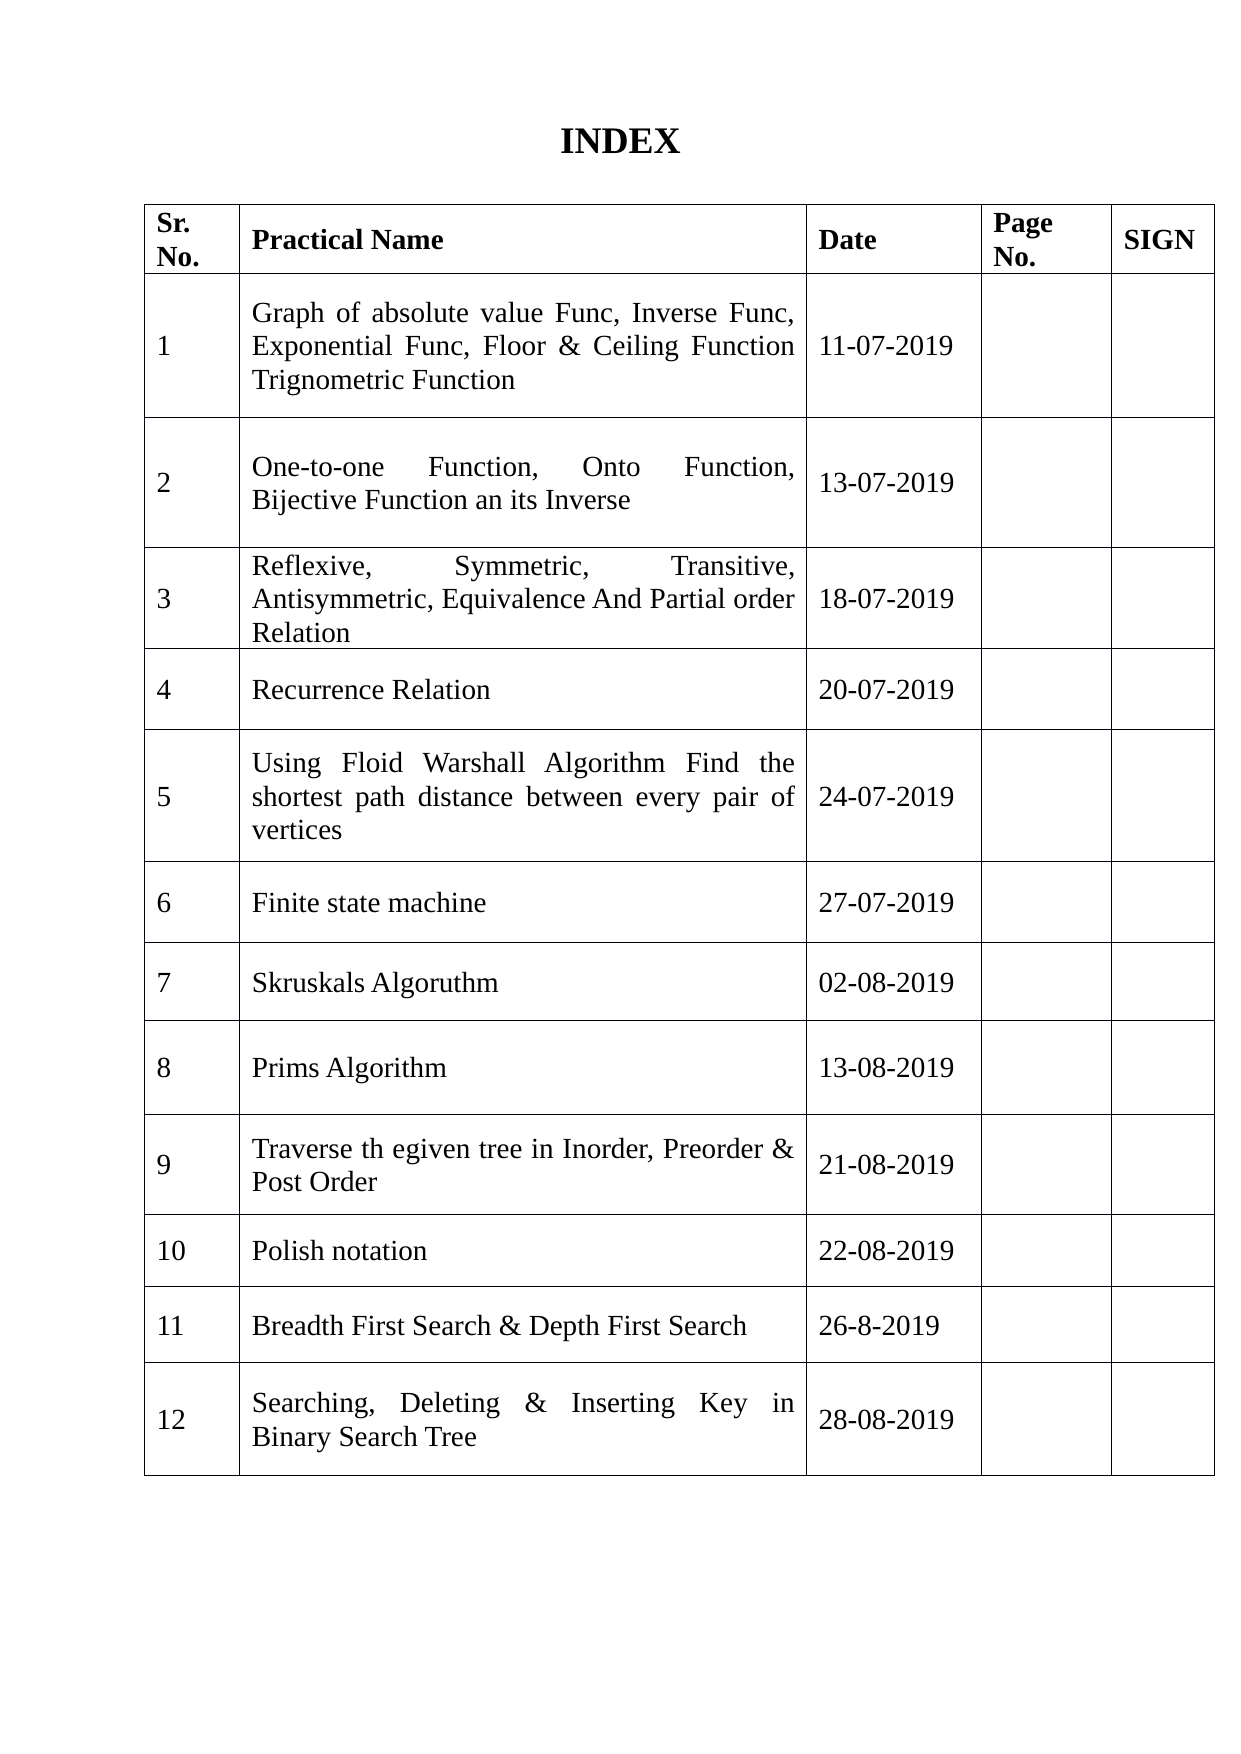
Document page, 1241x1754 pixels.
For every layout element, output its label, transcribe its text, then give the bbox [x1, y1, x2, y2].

table_cell 5 [145, 730, 239, 861]
table_cell Recurrence Relation [240, 649, 806, 729]
table_cell 2 [145, 418, 239, 547]
table_cell [982, 1021, 1111, 1114]
table_cell [1112, 1021, 1214, 1114]
table_cell 12 [145, 1363, 239, 1475]
table_cell [1112, 943, 1214, 1020]
table_cell [1112, 1363, 1214, 1475]
table_cell [1112, 548, 1214, 648]
table_cell 8 [145, 1021, 239, 1114]
table_header SIGN [1112, 205, 1214, 272]
table_cell [1112, 649, 1214, 729]
table_cell [982, 1287, 1111, 1362]
table_header Date [807, 205, 981, 272]
table_header Sr. No. [145, 205, 239, 272]
table_header Page No. [982, 205, 1111, 272]
table_cell 9 [145, 1115, 239, 1214]
text INDEX [118, 118, 1122, 161]
table_cell 24-07-2019 [807, 730, 981, 861]
table_cell Graph of absolute value Func, Inverse Func, Exponential Func, Floor & Ceiling Function Trignometric Function [240, 274, 806, 417]
table_cell Skruskals Algoruthm [240, 943, 806, 1020]
table_cell Prims Algorithm [240, 1021, 806, 1114]
table_cell [982, 1115, 1111, 1214]
table_cell [1112, 274, 1214, 417]
table_cell 21-08-2019 [807, 1115, 981, 1214]
table_cell [1112, 1115, 1214, 1214]
table_cell Reflexive, Symmetric, Transitive, Antisymmetric, Equivalence And Partial order Relation [240, 548, 806, 648]
table_cell Using Floid Warshall Algorithm Find the shortest path distance between every pair of vertices [240, 730, 806, 861]
table_cell 11-07-2019 [807, 274, 981, 417]
table_cell Searching, Deleting & Inserting Key in Binary Search Tree [240, 1363, 806, 1475]
table_cell [982, 1215, 1111, 1286]
table_cell [1112, 418, 1214, 547]
table_cell Finite state machine [240, 862, 806, 942]
table_cell [1112, 1287, 1214, 1362]
table_cell [982, 418, 1111, 547]
table_cell 1 [145, 274, 239, 417]
table_cell Breadth First Search & Depth First Search [240, 1287, 806, 1362]
table_cell 3 [145, 548, 239, 648]
table_cell [982, 1363, 1111, 1475]
table_cell [1112, 730, 1214, 861]
table_cell [982, 943, 1111, 1020]
table_cell 11 [145, 1287, 239, 1362]
table_cell [982, 548, 1111, 648]
table_cell 28-08-2019 [807, 1363, 981, 1475]
table_cell Traverse th egiven tree in Inorder, Preorder & Post Order [240, 1115, 806, 1214]
table_cell 10 [145, 1215, 239, 1286]
table_header Practical Name [240, 205, 806, 272]
table_cell 02-08-2019 [807, 943, 981, 1020]
table_cell [1112, 862, 1214, 942]
table_cell [982, 274, 1111, 417]
table_cell 18-07-2019 [807, 548, 981, 648]
table_cell 26-8-2019 [807, 1287, 981, 1362]
table_cell 20-07-2019 [807, 649, 981, 729]
table_cell 27-07-2019 [807, 862, 981, 942]
table_cell 22-08-2019 [807, 1215, 981, 1286]
table_cell [982, 862, 1111, 942]
table_cell [1112, 1215, 1214, 1286]
table_cell [982, 730, 1111, 861]
table_cell [982, 649, 1111, 729]
table_cell 13-07-2019 [807, 418, 981, 547]
table_cell 6 [145, 862, 239, 942]
table_cell 13-08-2019 [807, 1021, 981, 1114]
table_cell One-to-one Function, Onto Function, Bijective Function an its Inverse [240, 418, 806, 547]
table_cell Polish notation [240, 1215, 806, 1286]
table_cell 4 [145, 649, 239, 729]
table_cell 7 [145, 943, 239, 1020]
